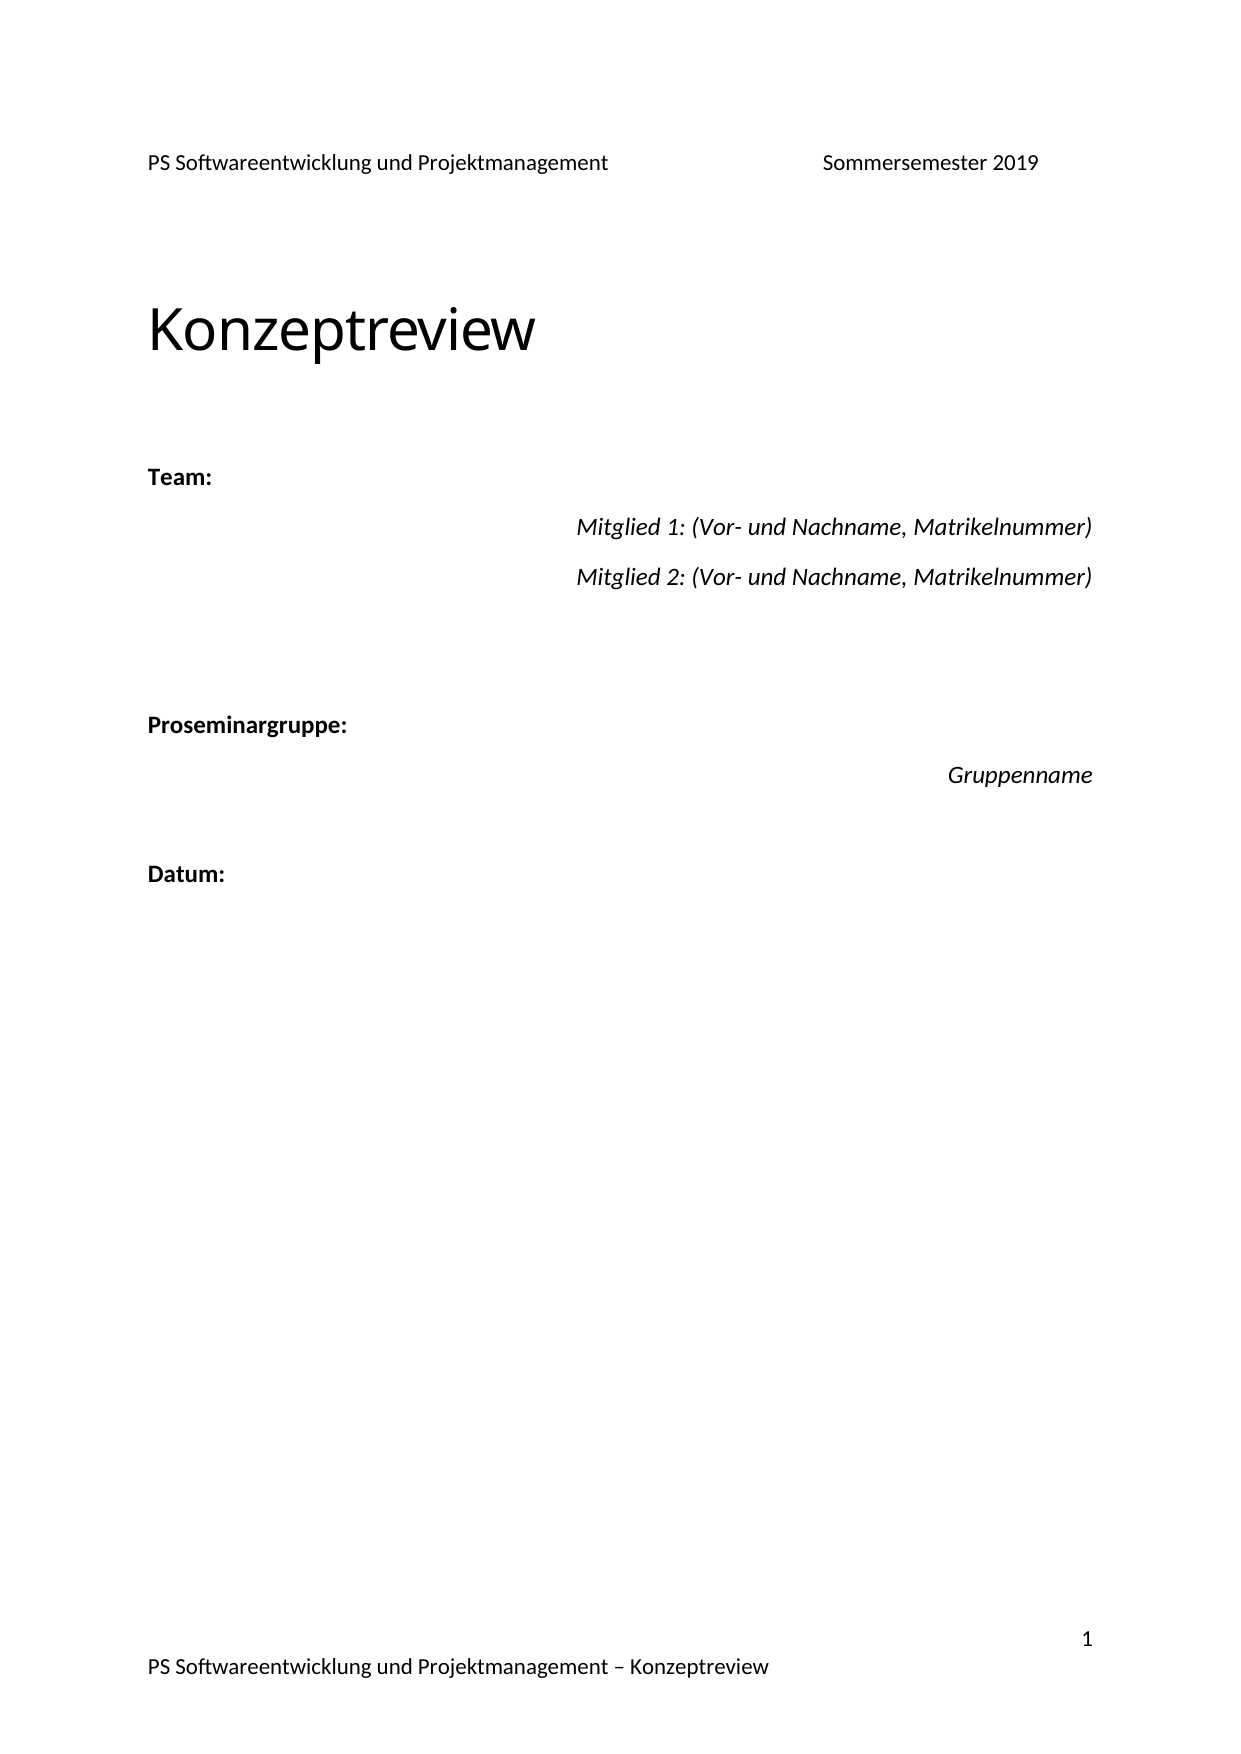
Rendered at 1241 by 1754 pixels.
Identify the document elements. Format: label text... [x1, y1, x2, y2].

text Gruppenname [148, 759, 1093, 789]
text Datum: [148, 858, 1093, 889]
text Team: [148, 461, 1093, 492]
text Mitglied 2: (Vor- und Nachname, Matrikelnummer) [148, 561, 1093, 591]
text Mitglied 1: (Vor- und Nachname, Matrikelnummer) [148, 511, 1093, 542]
text PS Softwareentwicklung und Projektmanagement Sommersemester 2019 [148, 148, 1093, 176]
text Proseminargruppe: [148, 709, 1093, 740]
text Konzeptreview [148, 288, 1093, 368]
